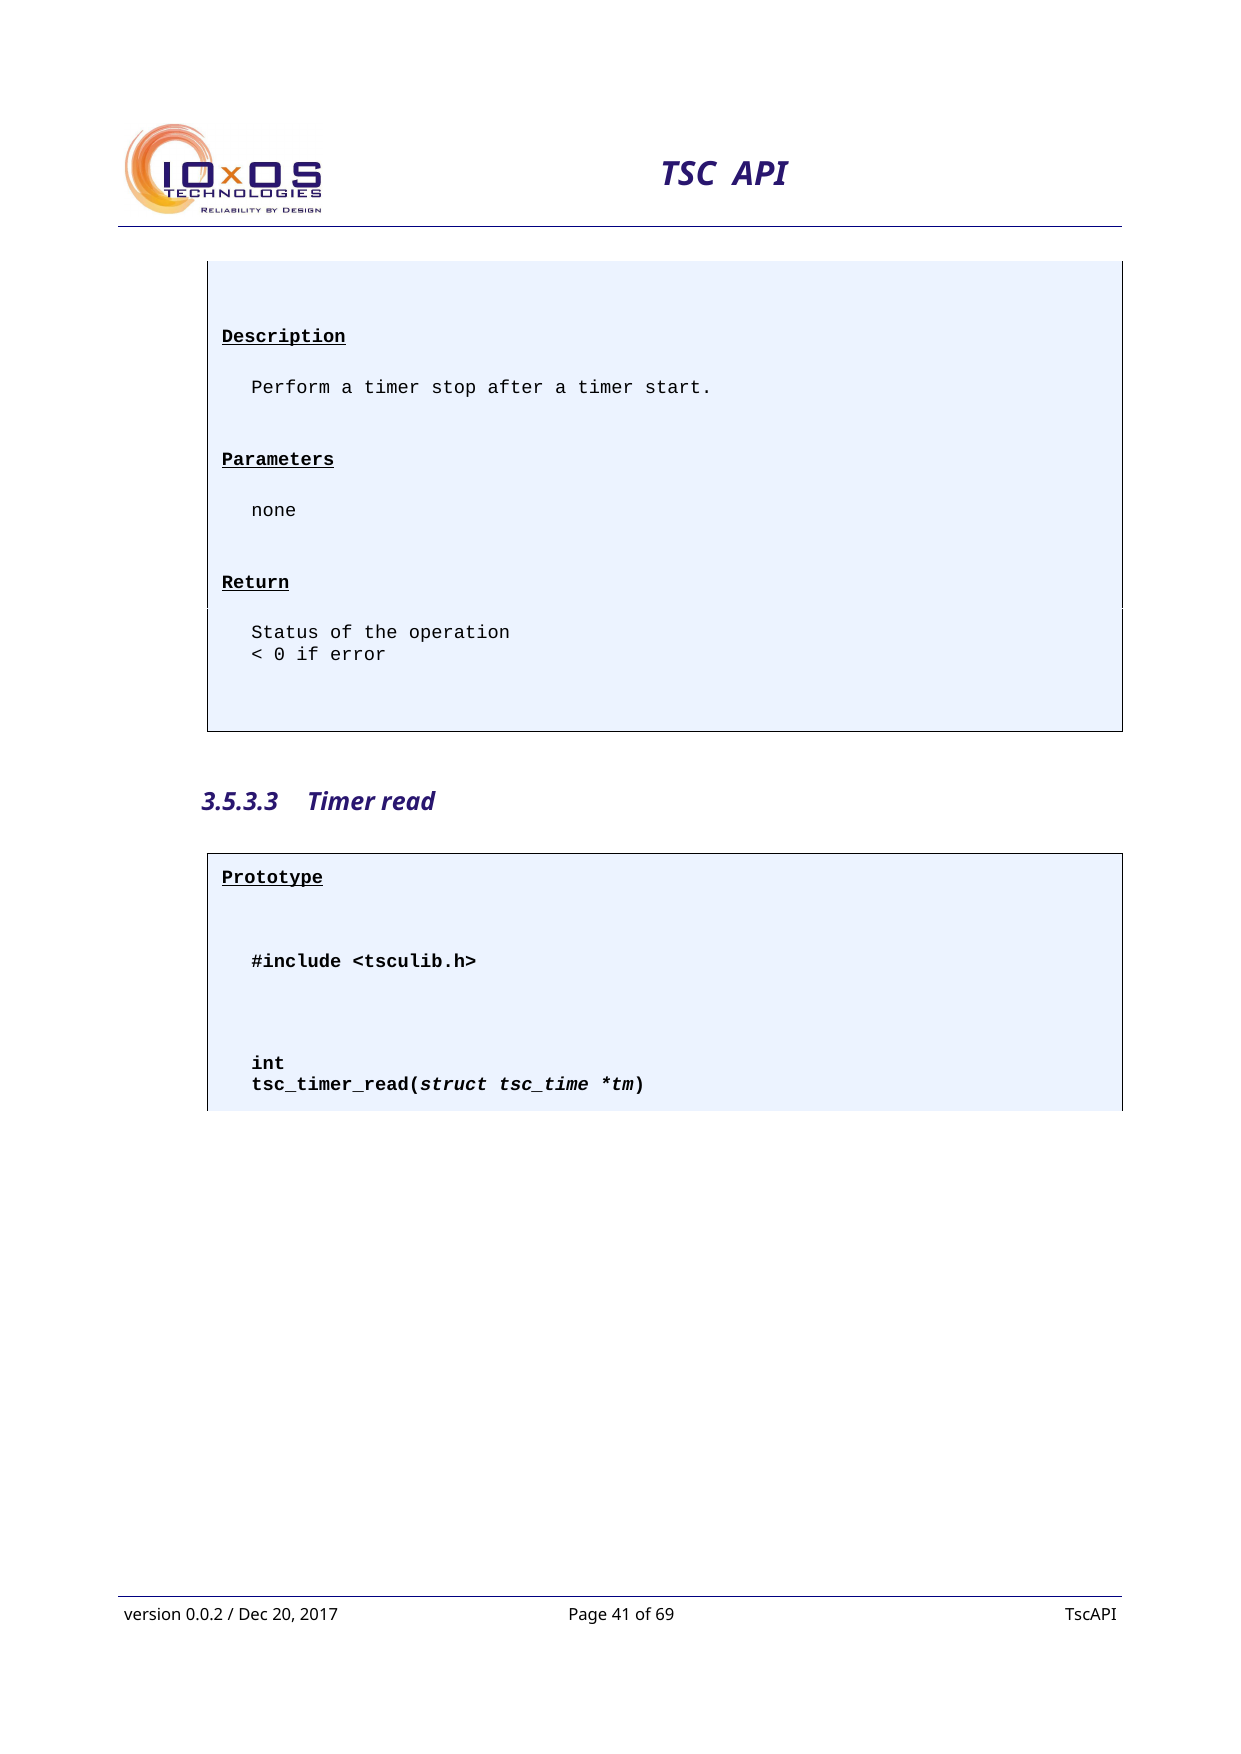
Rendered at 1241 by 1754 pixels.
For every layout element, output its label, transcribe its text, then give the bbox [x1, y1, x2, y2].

picture [123, 123, 323, 217]
text #include <tsculib.h> [208, 937, 1122, 988]
text Perform a timer stop after a timer start. [208, 363, 1122, 399]
text none [208, 486, 1122, 522]
subtitle Timer read [195, 783, 1122, 818]
text int [208, 1039, 1122, 1075]
subtitle Return [208, 558, 1122, 608]
text Prototype [208, 854, 1122, 886]
text Status of the operation [208, 608, 1122, 644]
text tsc_timer_read(struct tsc_time *tm) [208, 1075, 1122, 1111]
subtitle Parameters [208, 435, 1122, 486]
text < 0 if error [208, 644, 1122, 681]
subtitle Description [208, 312, 1122, 363]
